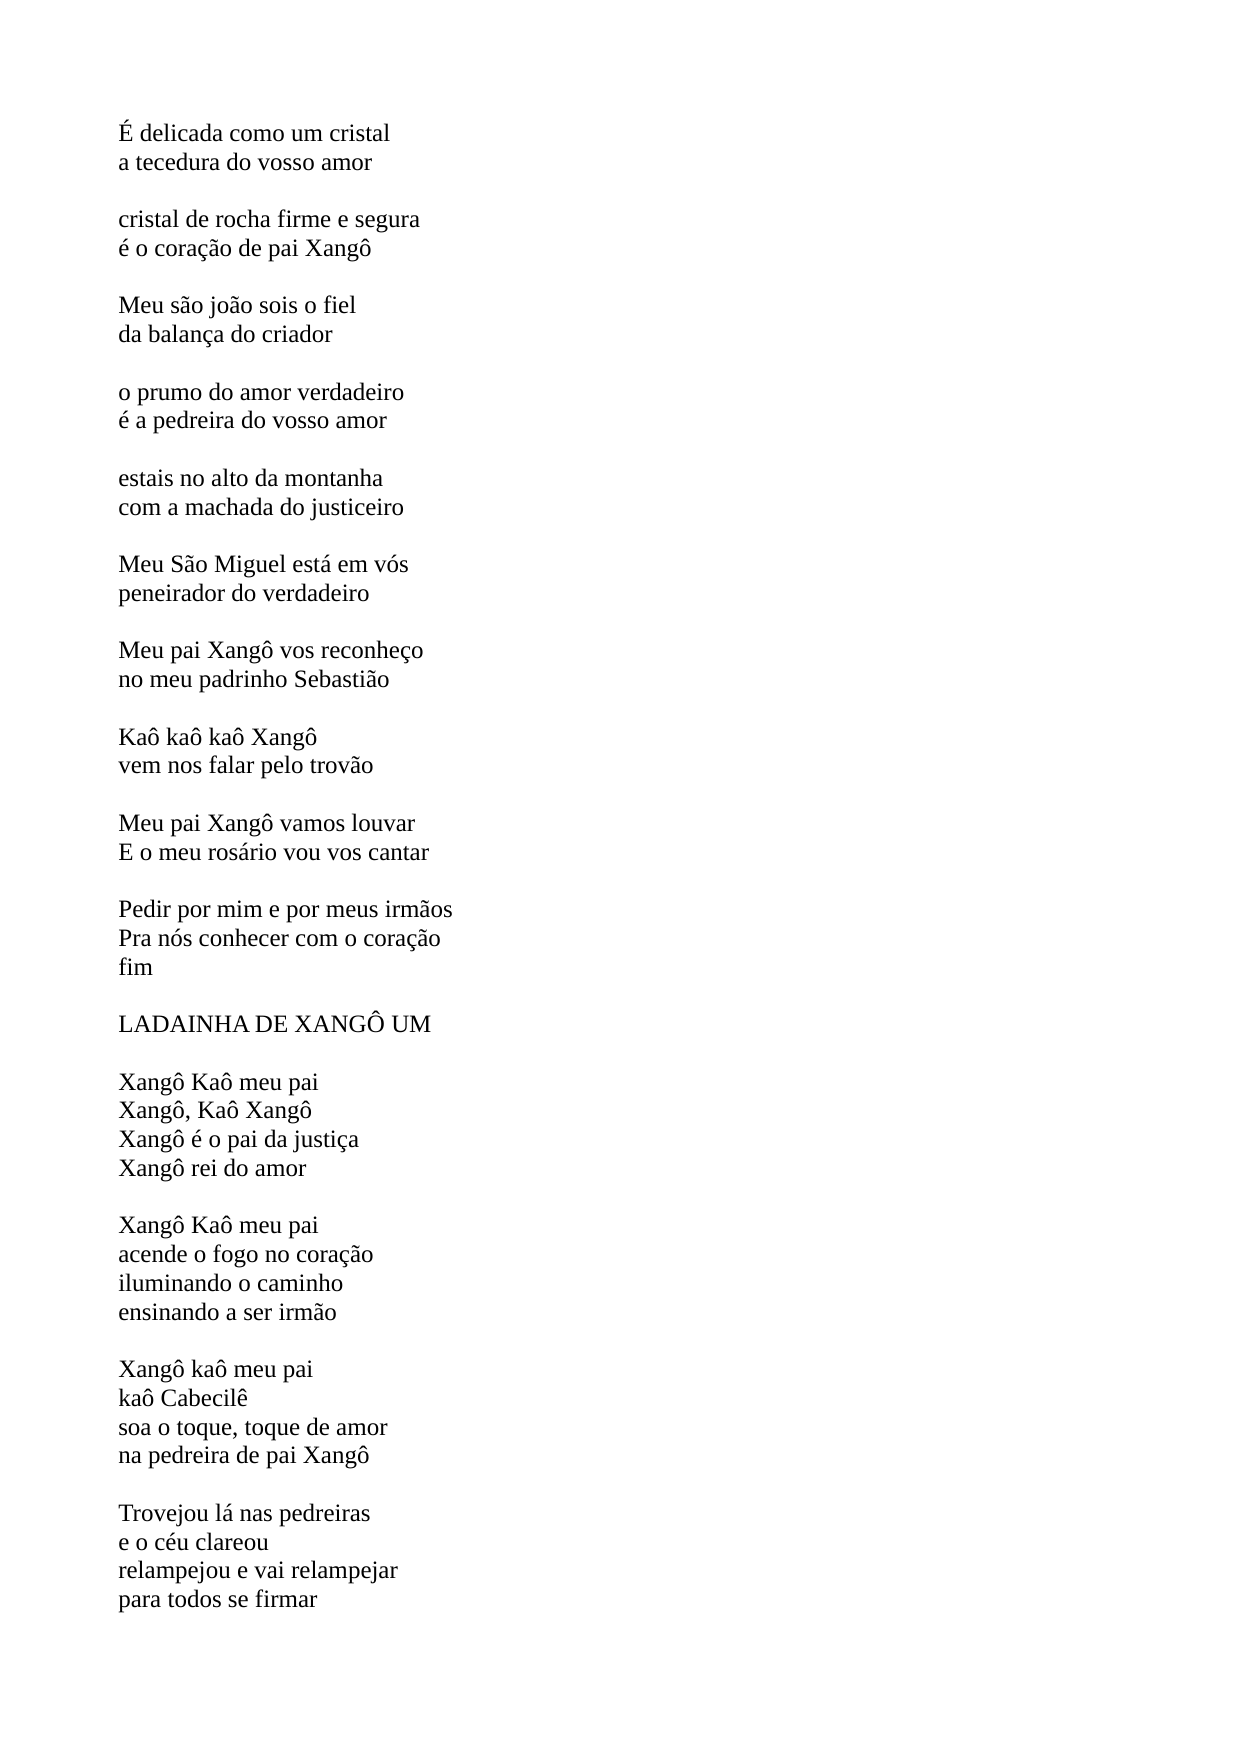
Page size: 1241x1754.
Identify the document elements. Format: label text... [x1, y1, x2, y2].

text acende o fogo no coração [118, 1239, 1122, 1268]
text Xangô é o pai da justiça [118, 1124, 1122, 1153]
text LADAINHA DE XANGÔ UM [118, 1009, 1122, 1038]
text a tecedura do vosso amor [118, 147, 1122, 176]
text é o coração de pai Xangô [118, 233, 1122, 262]
text vem nos falar pelo trovão [118, 751, 1122, 779]
text Meu pai Xangô vamos louvar [118, 808, 1122, 837]
text Xangô kaô meu pai [118, 1354, 1122, 1383]
text kaô Cabecilê [118, 1383, 1122, 1412]
text peneirador do verdadeiro [118, 578, 1122, 607]
text é a pedreira do vosso amor [118, 406, 1122, 434]
text Xangô Kaô meu pai Xangô, Kaô Xangô [118, 1067, 1122, 1124]
text Pra nós conhecer com o coração [118, 923, 1122, 952]
text Meu São Miguel está em vós [118, 549, 1122, 578]
text Xangô rei do amor [118, 1153, 1122, 1182]
text no meu padrinho Sebastião [118, 664, 1122, 693]
text ensinando a ser irmão [118, 1297, 1122, 1326]
text É delicada como um cristal [118, 118, 1122, 147]
text E o meu rosário vou vos cantar Pedir por mim e por meus irmãos [118, 837, 1122, 923]
text iluminando o caminho [118, 1268, 1122, 1297]
text Kaô kaô kaô Xangô [118, 722, 1122, 751]
text com a machada do justiceiro [118, 492, 1122, 521]
text cristal de rocha firme e segura [118, 204, 1122, 233]
text para todos se firmar [118, 1584, 1122, 1613]
text na pedreira de pai Xangô [118, 1441, 1122, 1469]
text estais no alto da montanha [118, 463, 1122, 492]
text Xangô Kaô meu pai [118, 1211, 1122, 1239]
text Meu são joão sois o fiel [118, 291, 1122, 319]
text Trovejou lá nas pedreiras [118, 1498, 1122, 1527]
text o prumo do amor verdadeiro [118, 377, 1122, 406]
text e o céu clareou [118, 1527, 1122, 1556]
text Meu pai Xangô vos reconheço [118, 636, 1122, 664]
text da balança do criador [118, 319, 1122, 348]
text fim [118, 952, 1122, 981]
text soa o toque, toque de amor [118, 1412, 1122, 1441]
text relampejou e vai relampejar [118, 1556, 1122, 1584]
